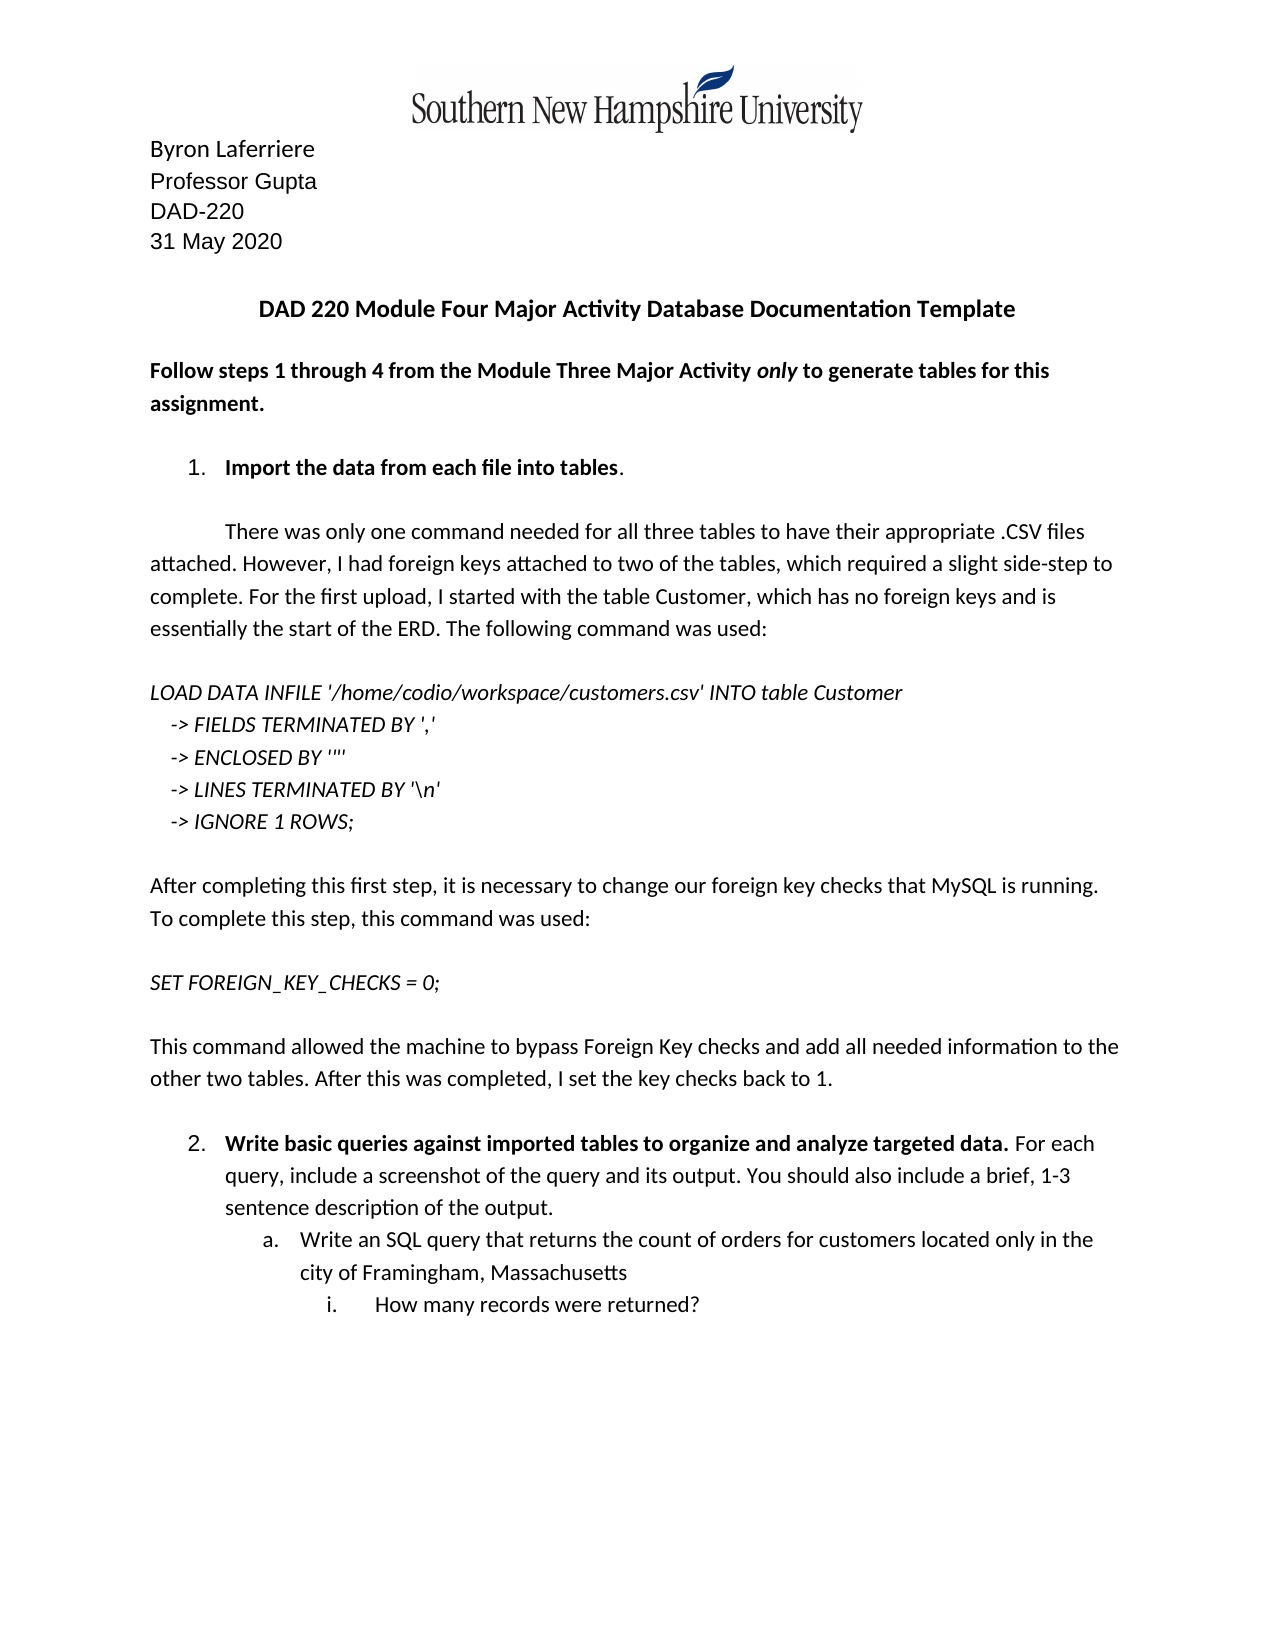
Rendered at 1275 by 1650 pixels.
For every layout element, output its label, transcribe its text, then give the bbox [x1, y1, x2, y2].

text There was only one command needed for all three tables to have their appropriate .CSV files attached. However, I had foreign keys attached to two of the tables, which required a slight side-step to complete. For the first upload, I started with the table Customer, which has no foreign keys and is essentially the start of the ERD. The following command was used: [150, 517, 1125, 642]
text Follow steps 1 through 4 from the Module Three Major Activity only to generate tables for this assignment. [150, 356, 1125, 417]
text -> FIELDS TERMINATED BY ',' [150, 711, 1125, 738]
list Import the data from each file into tables. [187, 453, 1125, 481]
text -> ENCLOSED BY '"' [150, 743, 1125, 771]
text SET FOREIGN_KEY_CHECKS = 0; [150, 968, 1125, 996]
text 31 May 2020 [150, 228, 1125, 254]
subtitle DAD 220 Module Four Major Activity Database Documentation Template [150, 293, 1125, 324]
list How many records were returned? [337, 1290, 1125, 1318]
text LOAD DATA INFILE '/home/codio/workspace/customers.csv' INTO table Customer [150, 678, 1125, 706]
picture [412, 65, 863, 133]
list Write basic queries against imported tables to organize and analyze targeted data. For each query, include a screenshot of the query and its output. You should also include a brief, 1-3 sentence description of the output. [187, 1129, 1125, 1221]
list Write an SQL query that returns the count of orders for customers located only in the city of Framingham, Massachusetts [262, 1226, 1125, 1286]
text Professor Gupta [150, 168, 1125, 194]
text -> IGNORE 1 ROWS; [150, 807, 1125, 835]
text After completing this first step, it is necessary to change our foreign key checks that MySQL is running. To complete this step, this command was used: [150, 871, 1125, 932]
subtitle Byron Laferriere [150, 133, 1125, 163]
text -> LINES TERMINATED BY '\n' [150, 775, 1125, 803]
text DAD-220 [150, 198, 1125, 224]
text This command allowed the machine to bypass Foreign Key checks and add all needed information to the other two tables. After this was completed, I set the key checks back to 1. [150, 1032, 1125, 1093]
